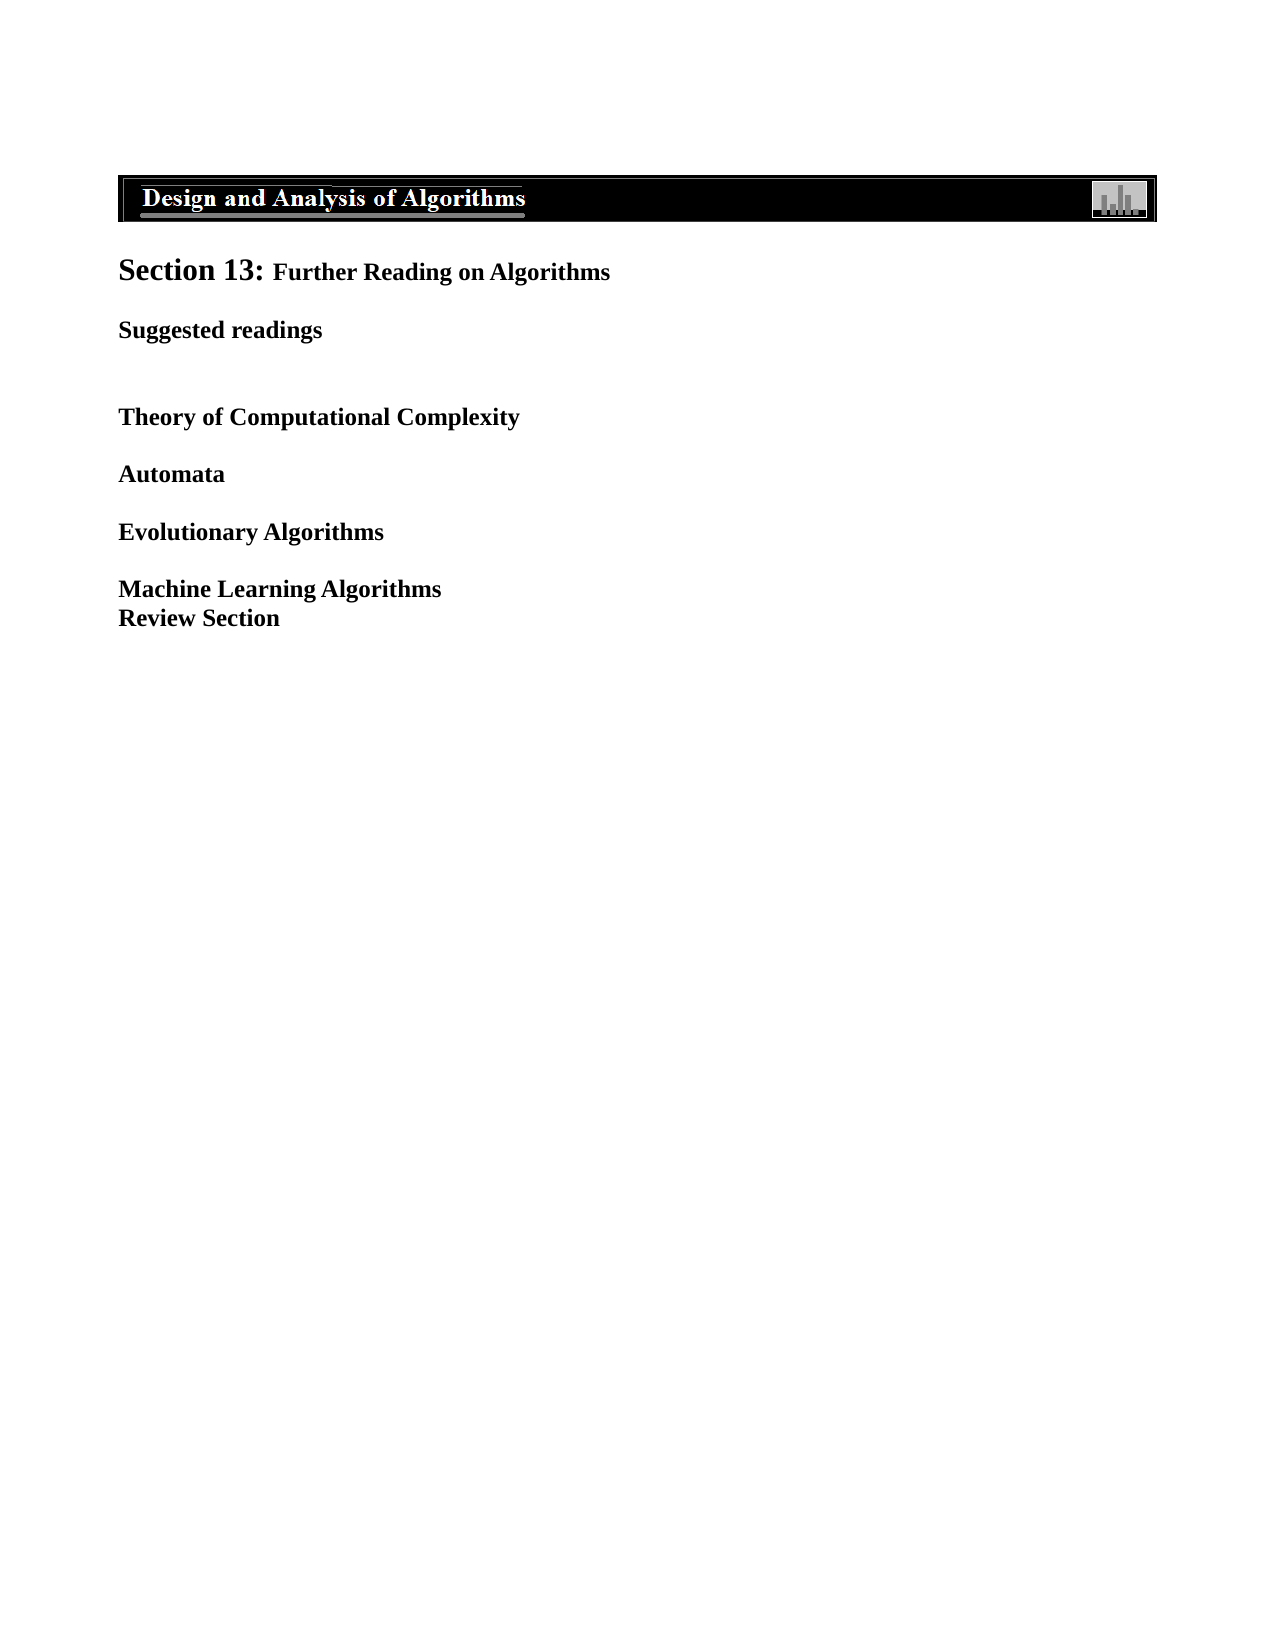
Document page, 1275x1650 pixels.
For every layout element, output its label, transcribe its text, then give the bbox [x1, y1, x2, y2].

picture [118, 175, 1157, 222]
text Automata [118, 459, 1157, 488]
text Theory of Computational Complexity [118, 402, 1157, 431]
text Suggested readings [118, 316, 1157, 344]
text Review Section [118, 603, 1157, 632]
text Section 13: Further Reading on Algorithms [118, 251, 1157, 287]
text Machine Learning Algorithms [118, 574, 1157, 603]
text Evolutionary Algorithms [118, 517, 1157, 546]
